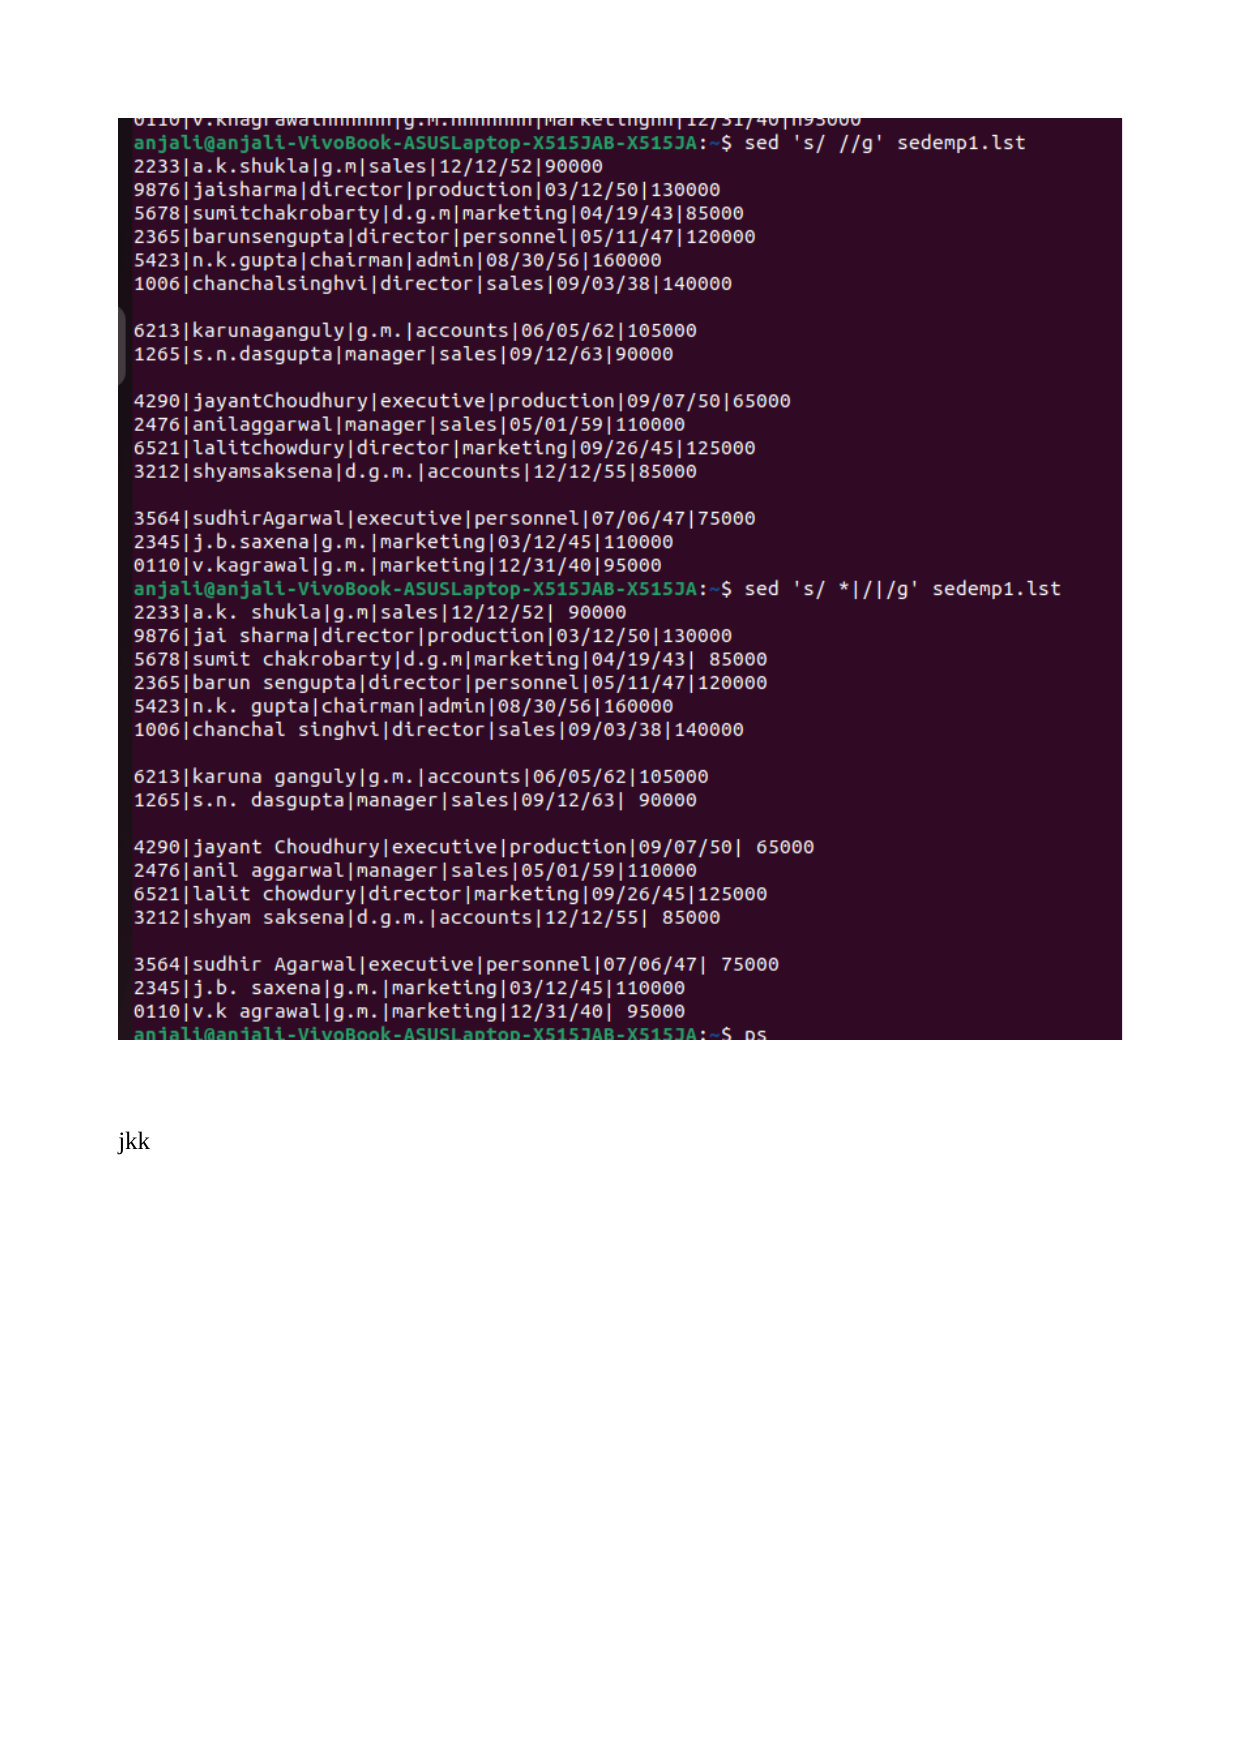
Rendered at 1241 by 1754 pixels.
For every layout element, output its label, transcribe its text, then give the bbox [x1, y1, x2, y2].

text jkk [118, 1126, 1122, 1155]
picture [118, 118, 1123, 1040]
